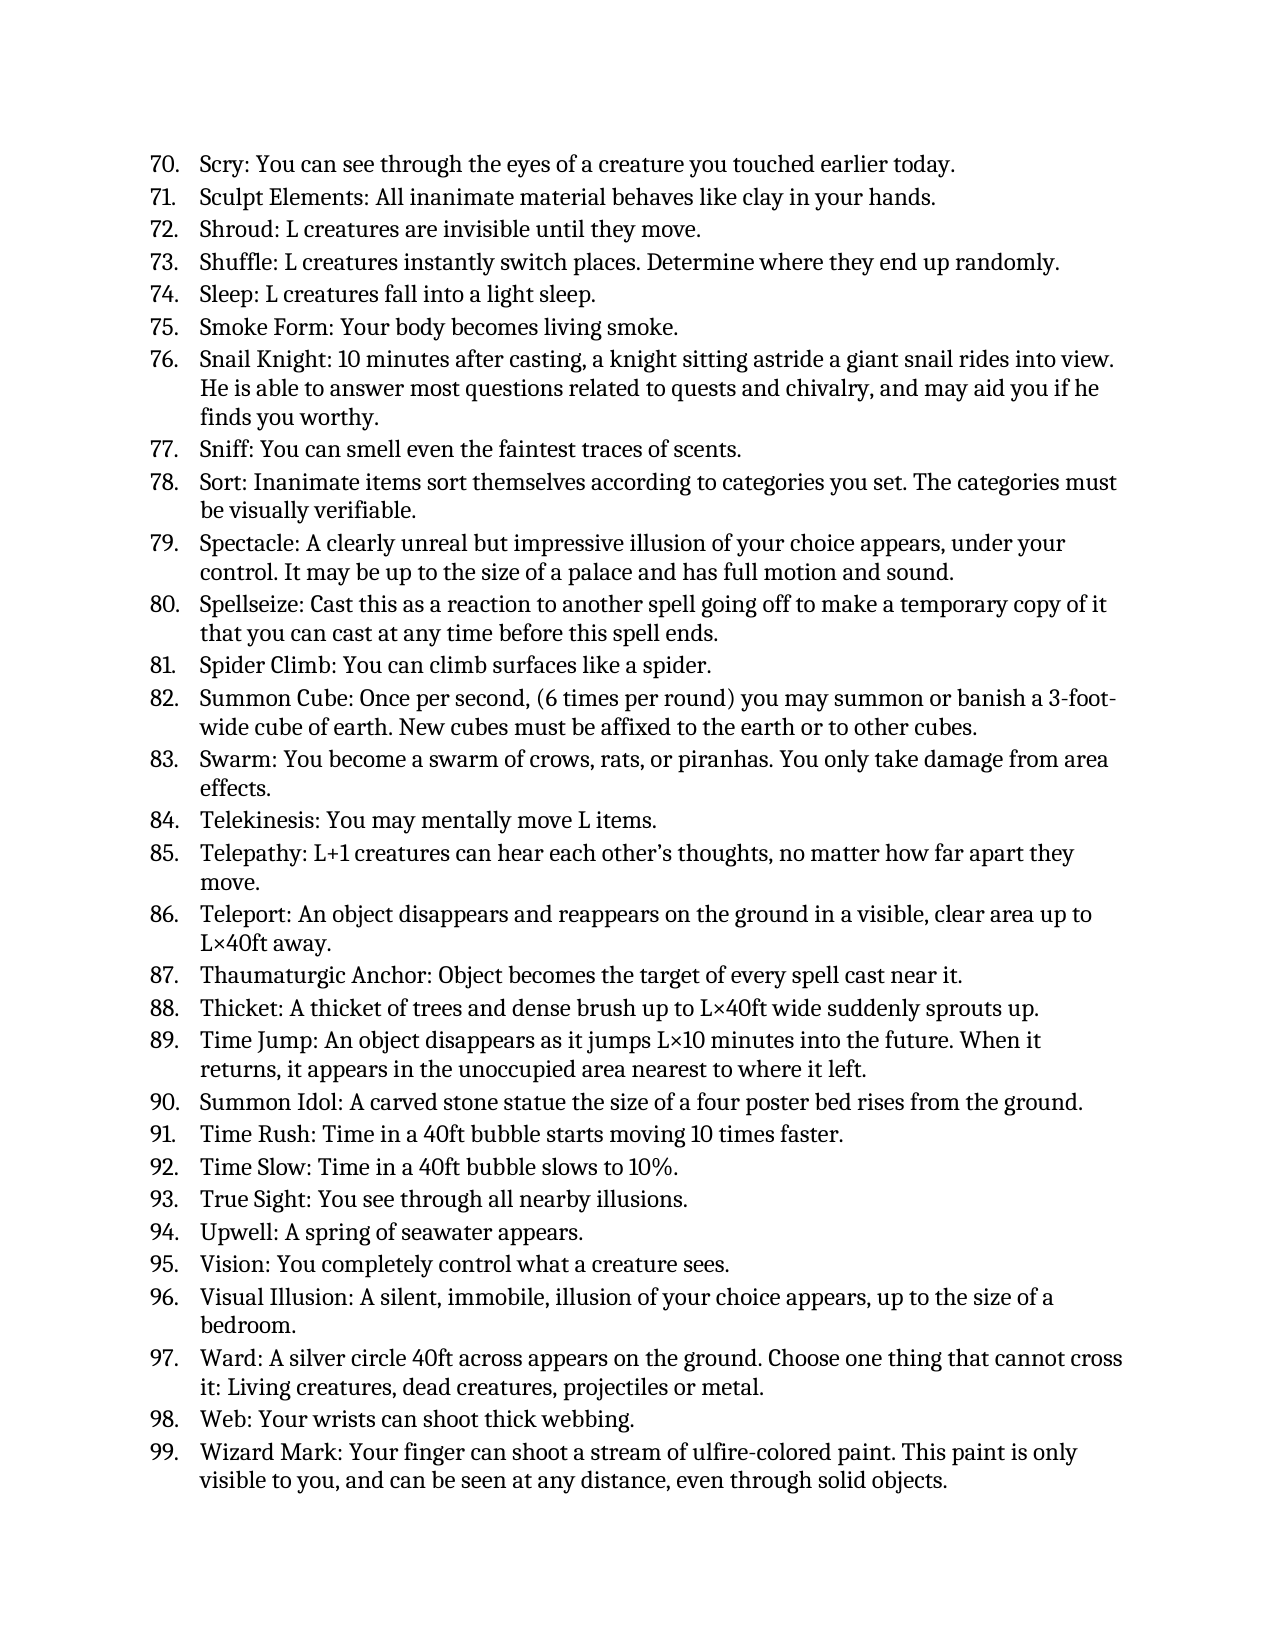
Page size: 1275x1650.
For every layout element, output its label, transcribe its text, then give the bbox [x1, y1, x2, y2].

list Spellseize: Cast this as a reaction to another spell going off to make a temporary copy of it that you can cast at any time before this spell ends. [150, 590, 1125, 647]
list Shroud: L creatures are invisible until they move. [150, 215, 1125, 244]
list Thicket: A thicket of trees and dense brush up to L×40ft wide suddenly sprouts up. [150, 994, 1125, 1022]
list Sort: Inanimate items sort themselves according to categories you set. The categories must be visually verifiable. [150, 467, 1125, 525]
list Summon Idol: A carved stone statue the size of a four poster bed rises from the ground. [150, 1087, 1125, 1116]
list Swarm: You become a swarm of crows, rats, or piranhas. You only take damage from area effects. [150, 745, 1125, 802]
list Smoke Form: Your body becomes living smoke. [150, 312, 1125, 341]
list Summon Cube: Once per second, (6 times per round) you may summon or banish a 3-foot-wide cube of earth. New cubes must be affixed to the earth or to other cubes. [150, 684, 1125, 741]
list Upwell: A spring of seawater appears. [150, 1217, 1125, 1246]
list Ward: A silver circle 40ft across appears on the ground. Choose one thing that cannot cross it: Living creatures, dead creatures, projectiles or metal. [150, 1344, 1125, 1401]
list Visual Illusion: A silent, immobile, illusion of your choice appears, up to the size of a bedroom. [150, 1282, 1125, 1340]
list Sleep: L creatures fall into a light sleep. [150, 280, 1125, 309]
list Scry: You can see through the eyes of a creature you touched earlier today. [150, 150, 1125, 179]
list Time Jump: An object disappears as it jumps L×10 minutes into the future. When it returns, it appears in the unoccupied area nearest to where it left. [150, 1026, 1125, 1084]
list Telepathy: L+1 creatures can hear each other’s thoughts, no matter how far apart they move. [150, 839, 1125, 896]
list Time Rush: Time in a 40ft bubble starts moving 10 times faster. [150, 1120, 1125, 1149]
list Spider Climb: You can climb surfaces like a spider. [150, 651, 1125, 680]
list Sniff: You can smell even the faintest traces of scents. [150, 435, 1125, 464]
list Thaumaturgic Anchor: Object becomes the target of every spell cast near it. [150, 961, 1125, 990]
list Telekinesis: You may mentally move L items. [150, 806, 1125, 835]
list Wizard Mark: Your finger can shoot a stream of ulfire-colored paint. This paint is only visible to you, and can be seen at any distance, even through solid objects. [150, 1437, 1125, 1495]
list Vision: You completely control what a creature sees. [150, 1250, 1125, 1279]
list True Sight: You see through all nearby illusions. [150, 1185, 1125, 1214]
list Sculpt Elements: All inanimate material behaves like clay in your hands. [150, 182, 1125, 211]
list Teleport: An object disappears and reappears on the ground in a visible, clear area up to L×40ft away. [150, 900, 1125, 957]
list Spectacle: A clearly unreal but impressive illusion of your choice appears, under your control. It may be up to the size of a palace and has full motion and sound. [150, 529, 1125, 586]
list Time Slow: Time in a 40ft bubble slows to 10%. [150, 1152, 1125, 1181]
list Shuffle: L creatures instantly switch places. Determine where they end up randomly. [150, 247, 1125, 276]
list Web: Your wrists can shoot thick webbing. [150, 1405, 1125, 1434]
list Snail Knight: 10 minutes after casting, a knight sitting astride a giant snail rides into view. He is able to answer most questions related to quests and chivalry, and may aid you if he finds you worthy. [150, 345, 1125, 431]
